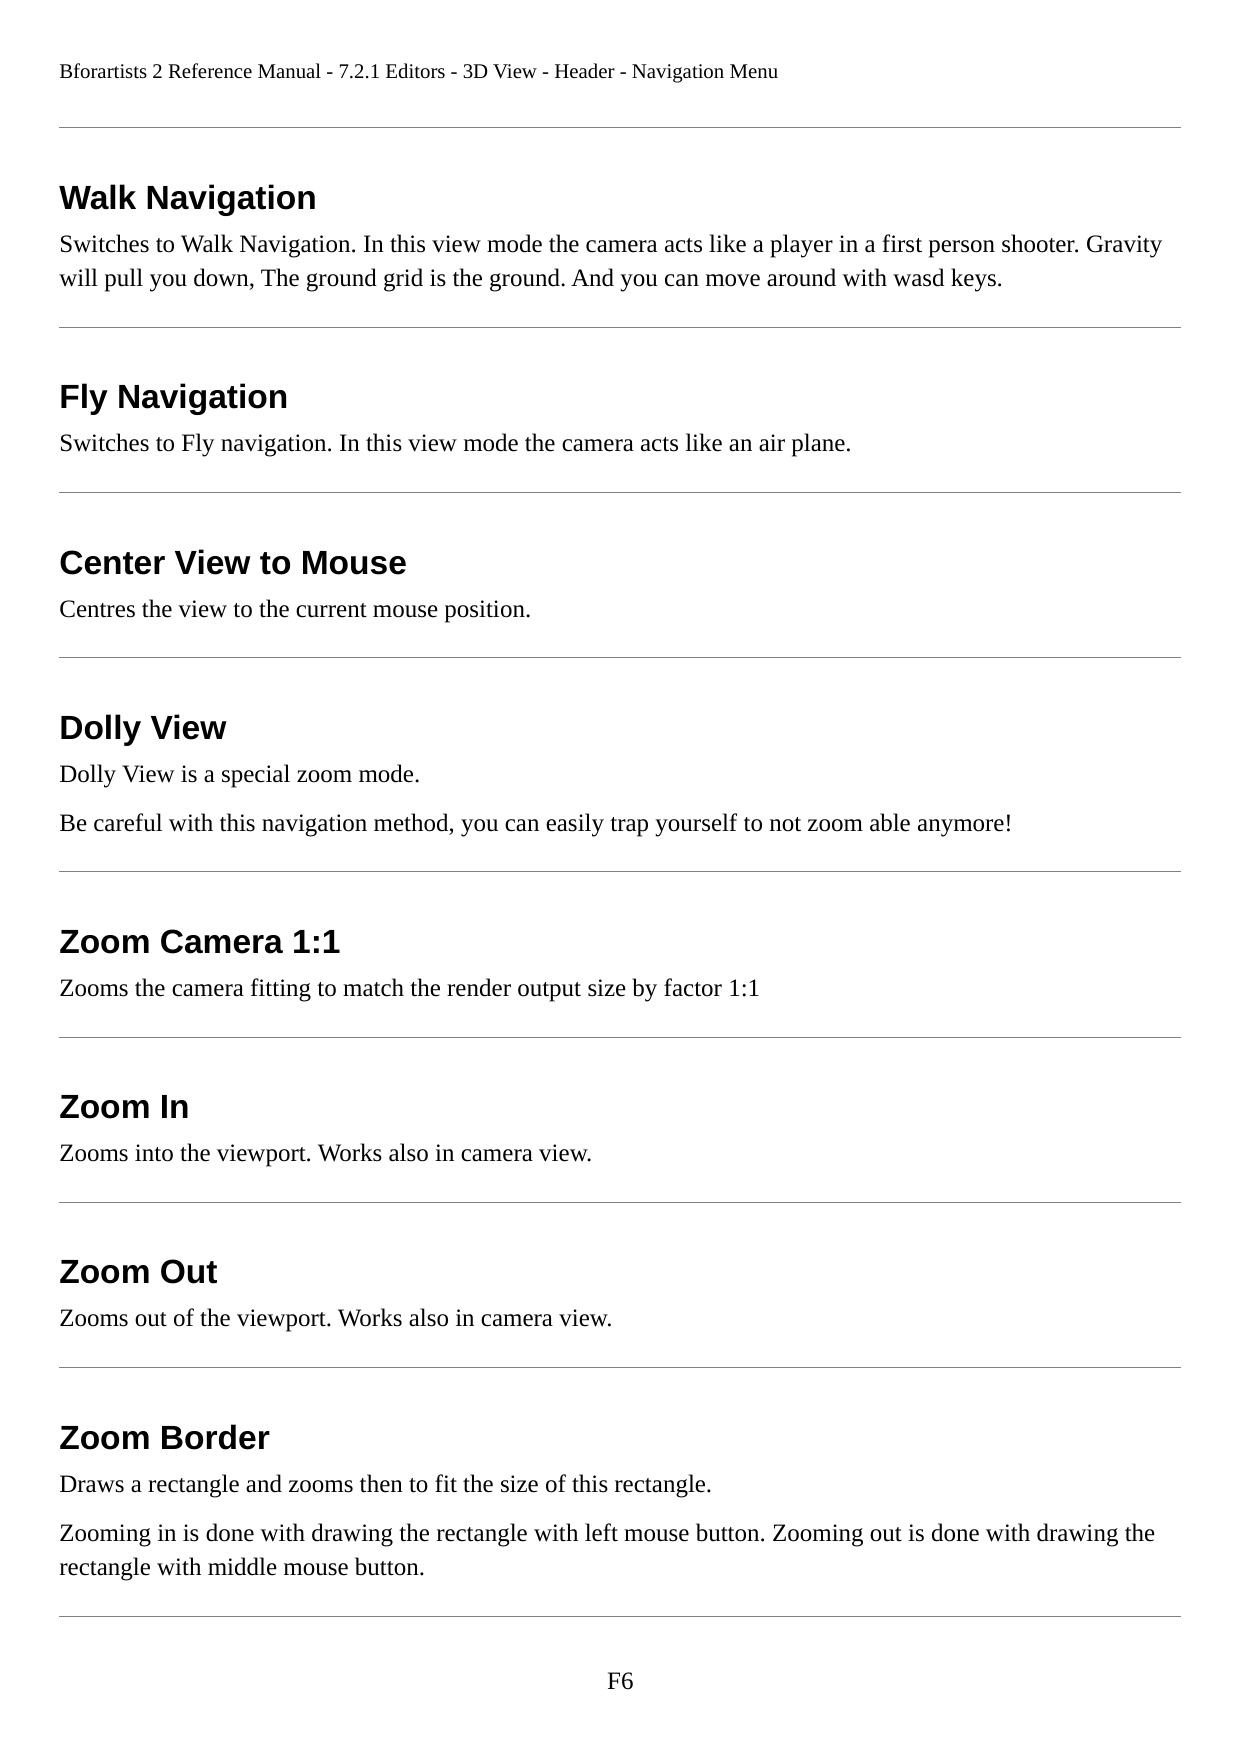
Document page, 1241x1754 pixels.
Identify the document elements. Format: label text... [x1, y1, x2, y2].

subtitle Zoom Border [59, 1418, 1181, 1456]
subtitle Zoom In [59, 1087, 1181, 1126]
text Switches to Fly navigation. In this view mode the camera acts like an air plane. [59, 428, 1181, 457]
text Switches to Walk Navigation. In this view mode the camera acts like a player in a first person shooter. Gravity will pull you down, The ground grid is the ground. And you can move around with wasd keys. [59, 229, 1181, 292]
text Centres the view to the current mouse position. [59, 594, 1181, 622]
text Zooms the camera fitting to match the render output size by factor 1:1 [59, 973, 1181, 1002]
subtitle Dolly View [59, 708, 1181, 746]
subtitle Fly Navigation [59, 377, 1181, 416]
subtitle Center View to Mouse [59, 542, 1181, 581]
text Zooming in is done with drawing the rectangle with left mouse button. Zooming out is done with drawing the rectangle with middle mouse button. [59, 1518, 1181, 1581]
text Be careful with this navigation method, you can easily trap yourself to not zoom able anymore! [59, 808, 1181, 837]
subtitle Walk Navigation [59, 178, 1181, 216]
text Draws a rectangle and zooms then to fit the size of this rectangle. [59, 1469, 1181, 1497]
text Dolly View is a special zoom mode. [59, 759, 1181, 788]
text Zooms out of the viewport. Works also in camera view. [59, 1303, 1181, 1332]
text Zooms into the viewport. Works also in camera view. [59, 1138, 1181, 1167]
subtitle Zoom Camera 1:1 [59, 922, 1181, 961]
subtitle Zoom Out [59, 1252, 1181, 1291]
